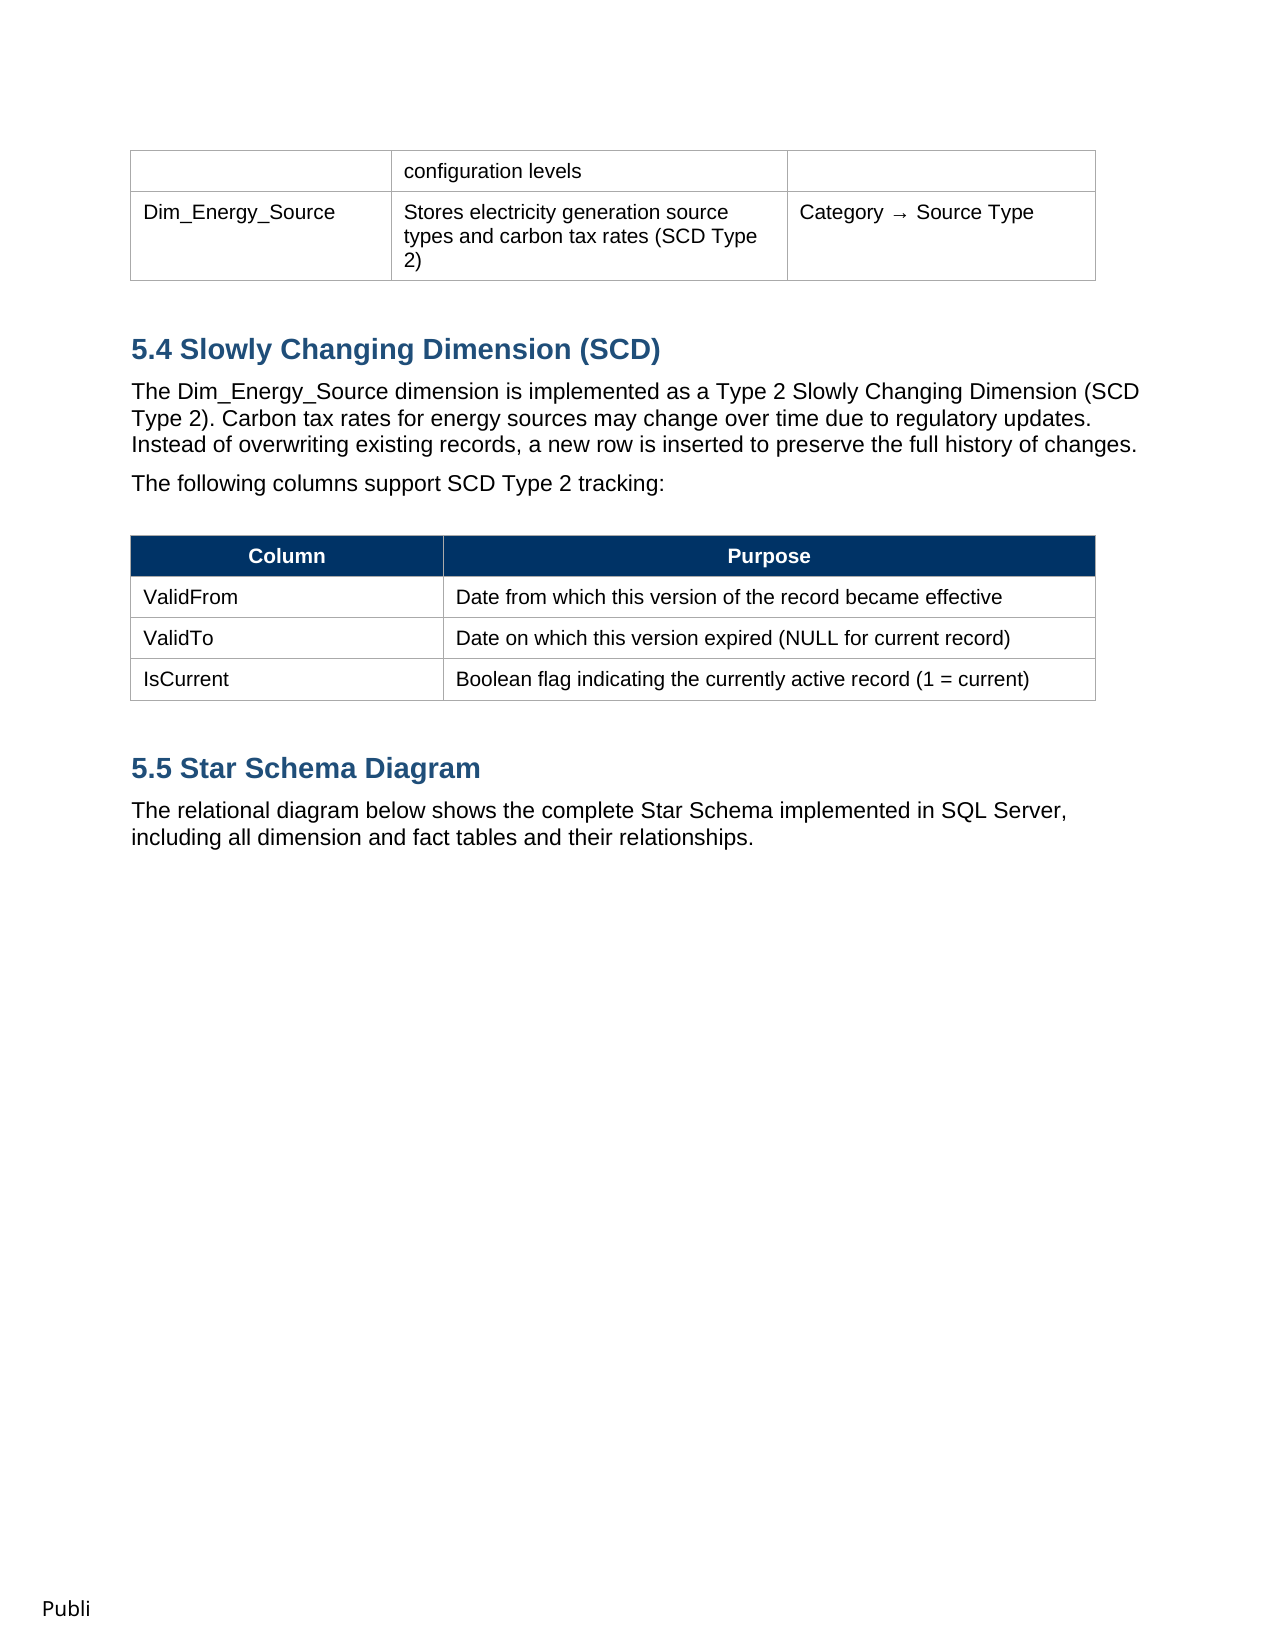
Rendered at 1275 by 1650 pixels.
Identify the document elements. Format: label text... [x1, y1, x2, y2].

table_cell Boolean flag indicating the currently active record (1 = current) [444, 659, 1095, 699]
table_cell Date from which this version of the record became effective [444, 577, 1095, 617]
subtitle 5.4 Slowly Changing Dimension (SCD) [131, 332, 1144, 366]
table_cell ValidTo [131, 618, 443, 658]
text The following columns support SCD Type 2 tracking: [131, 470, 1144, 496]
table_cell Date on which this version expired (NULL for current record) [444, 618, 1095, 658]
table_cell IsCurrent [131, 659, 443, 699]
text The Dim_Energy_Source dimension is implemented as a Type 2 Slowly Changing Dimension (SCD Type 2). Carbon tax rates for energy sources may change over time due to regulatory updates. Instead of overwriting existing records, a new row is inserted to preserve the full history of changes. [131, 378, 1144, 457]
table_cell Stores electricity generation source types and carbon tax rates (SCD Type 2) [392, 192, 787, 280]
table_cell configuration levels [392, 151, 787, 191]
table_cell [788, 151, 1095, 191]
table_cell Dim_Energy_Source [131, 192, 391, 280]
subtitle 5.5 Star Schema Diagram [131, 751, 1144, 785]
table_cell [131, 151, 391, 191]
table_cell Category → Source Type [788, 192, 1095, 280]
table_cell ValidFrom [131, 577, 443, 617]
table_header Purpose [444, 536, 1095, 576]
text The relational diagram below shows the complete Star Schema implemented in SQL Server, including all dimension and fact tables and their relationships. [131, 797, 1144, 850]
table_header Column [131, 536, 443, 576]
